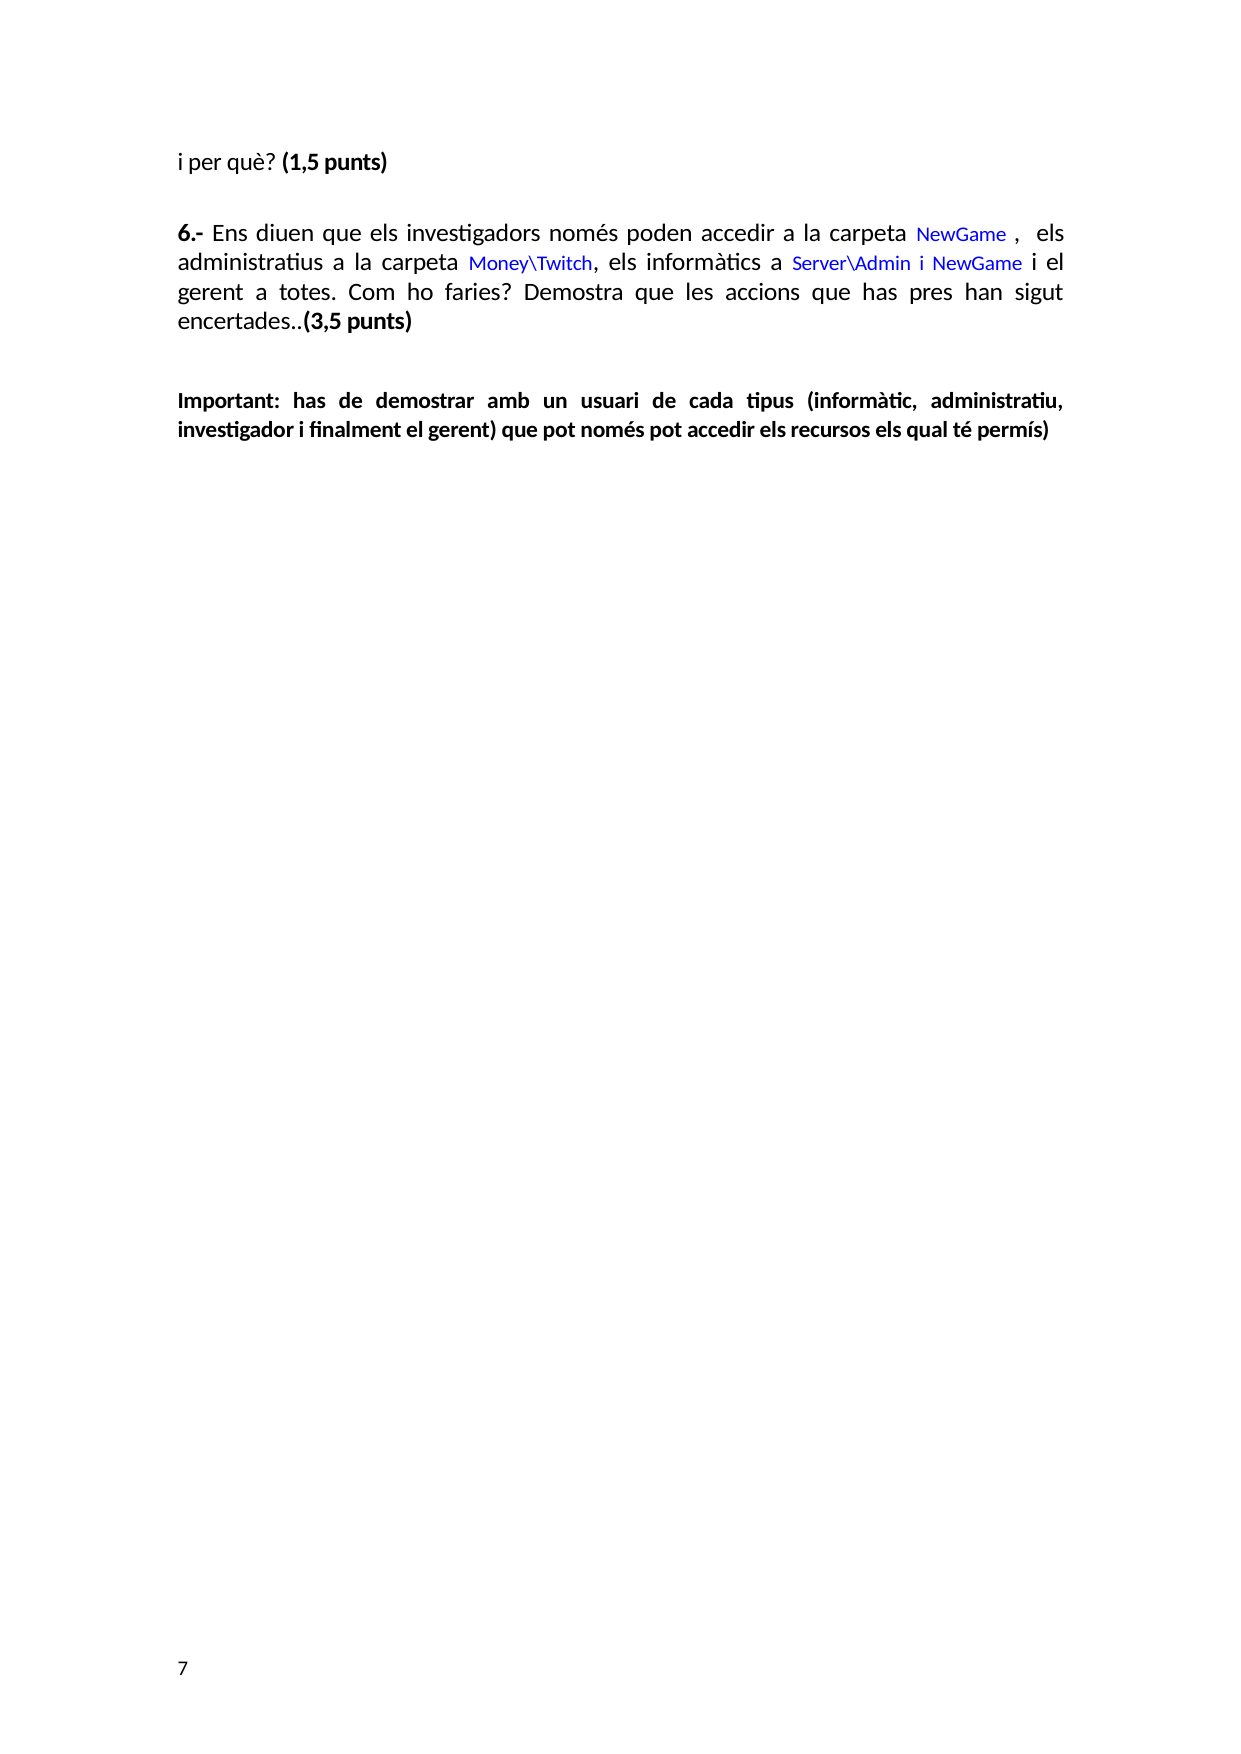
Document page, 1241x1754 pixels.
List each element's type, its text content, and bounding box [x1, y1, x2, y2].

text i per què? (1,5 punts) [177, 148, 1063, 176]
text Important: has de demostrar amb un usuari de cada tipus (informàtic, administratiu, investigador i finalment el gerent) que pot només pot accedir els recursos els qual té permís) [177, 385, 1064, 443]
text 6.- Ens diuen que els investigadors només poden accedir a la carpeta NewGame , els administratius a la carpeta Money\Twitch, els informàtics a Server\Admin i NewGame i el gerent a totes. Com ho faries? Demostra que les accions que has pres han sigut encertades..(3,5 punts) [177, 218, 1064, 335]
